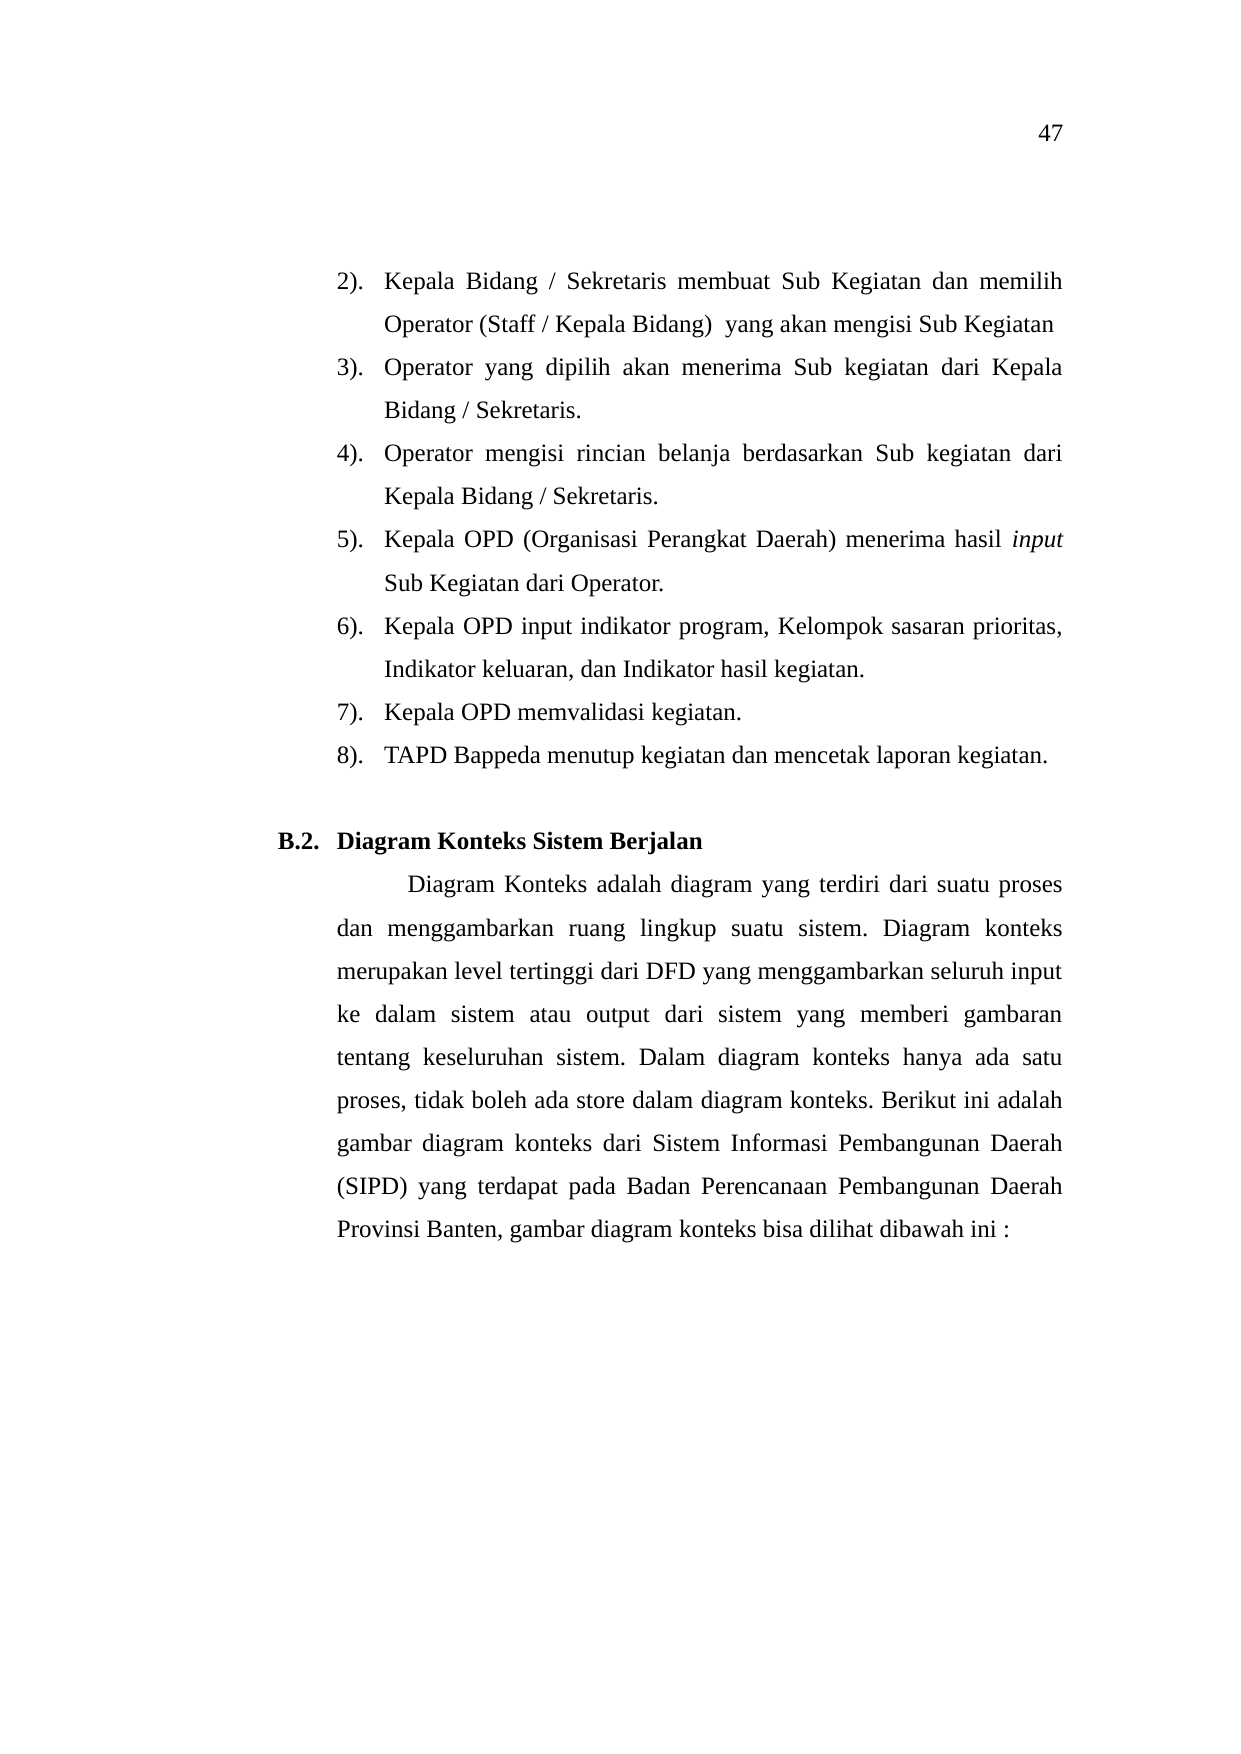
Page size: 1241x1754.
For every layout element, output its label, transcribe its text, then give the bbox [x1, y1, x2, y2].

list Kepala OPD memvalidasi kegiatan. [337, 697, 1063, 726]
list Diagram Konteks Sistem Berjalan [278, 826, 1063, 855]
list Kepala OPD input indikator program, Kelompok sasaran prioritas, Indikator keluaran, dan Indikator hasil kegiatan. [337, 611, 1063, 683]
list TAPD Bappeda menutup kegiatan dan mencetak laporan kegiatan. [337, 740, 1063, 769]
text Diagram Konteks adalah diagram yang terdiri dari suatu proses dan menggambarkan ruang lingkup suatu sistem. Diagram konteks merupakan level tertinggi dari DFD yang menggambarkan seluruh input ke dalam sistem atau output dari sistem yang memberi gambaran tentang keseluruhan sistem. Dalam diagram konteks hanya ada satu proses, tidak boleh ada store dalam diagram konteks. Berikut ini adalah gambar diagram konteks dari Sistem Informasi Pembangunan Daerah (SIPD) yang terdapat pada Badan Perencanaan Pembangunan Daerah Provinsi Banten, gambar diagram konteks bisa dilihat dibawah ini : [337, 869, 1063, 1243]
list Kepala Bidang / Sekretaris membuat Sub Kegiatan dan memilih Operator (Staff / Kepala Bidang) yang akan mengisi Sub Kegiatan [337, 266, 1063, 338]
list Operator yang dipilih akan menerima Sub kegiatan dari Kepala Bidang / Sekretaris. [337, 352, 1063, 424]
list Operator mengisi rincian belanja berdasarkan Sub kegiatan dari Kepala Bidang / Sekretaris. [337, 438, 1063, 510]
list Kepala OPD (Organisasi Perangkat Daerah) menerima hasil input Sub Kegiatan dari Operator. [337, 524, 1063, 596]
